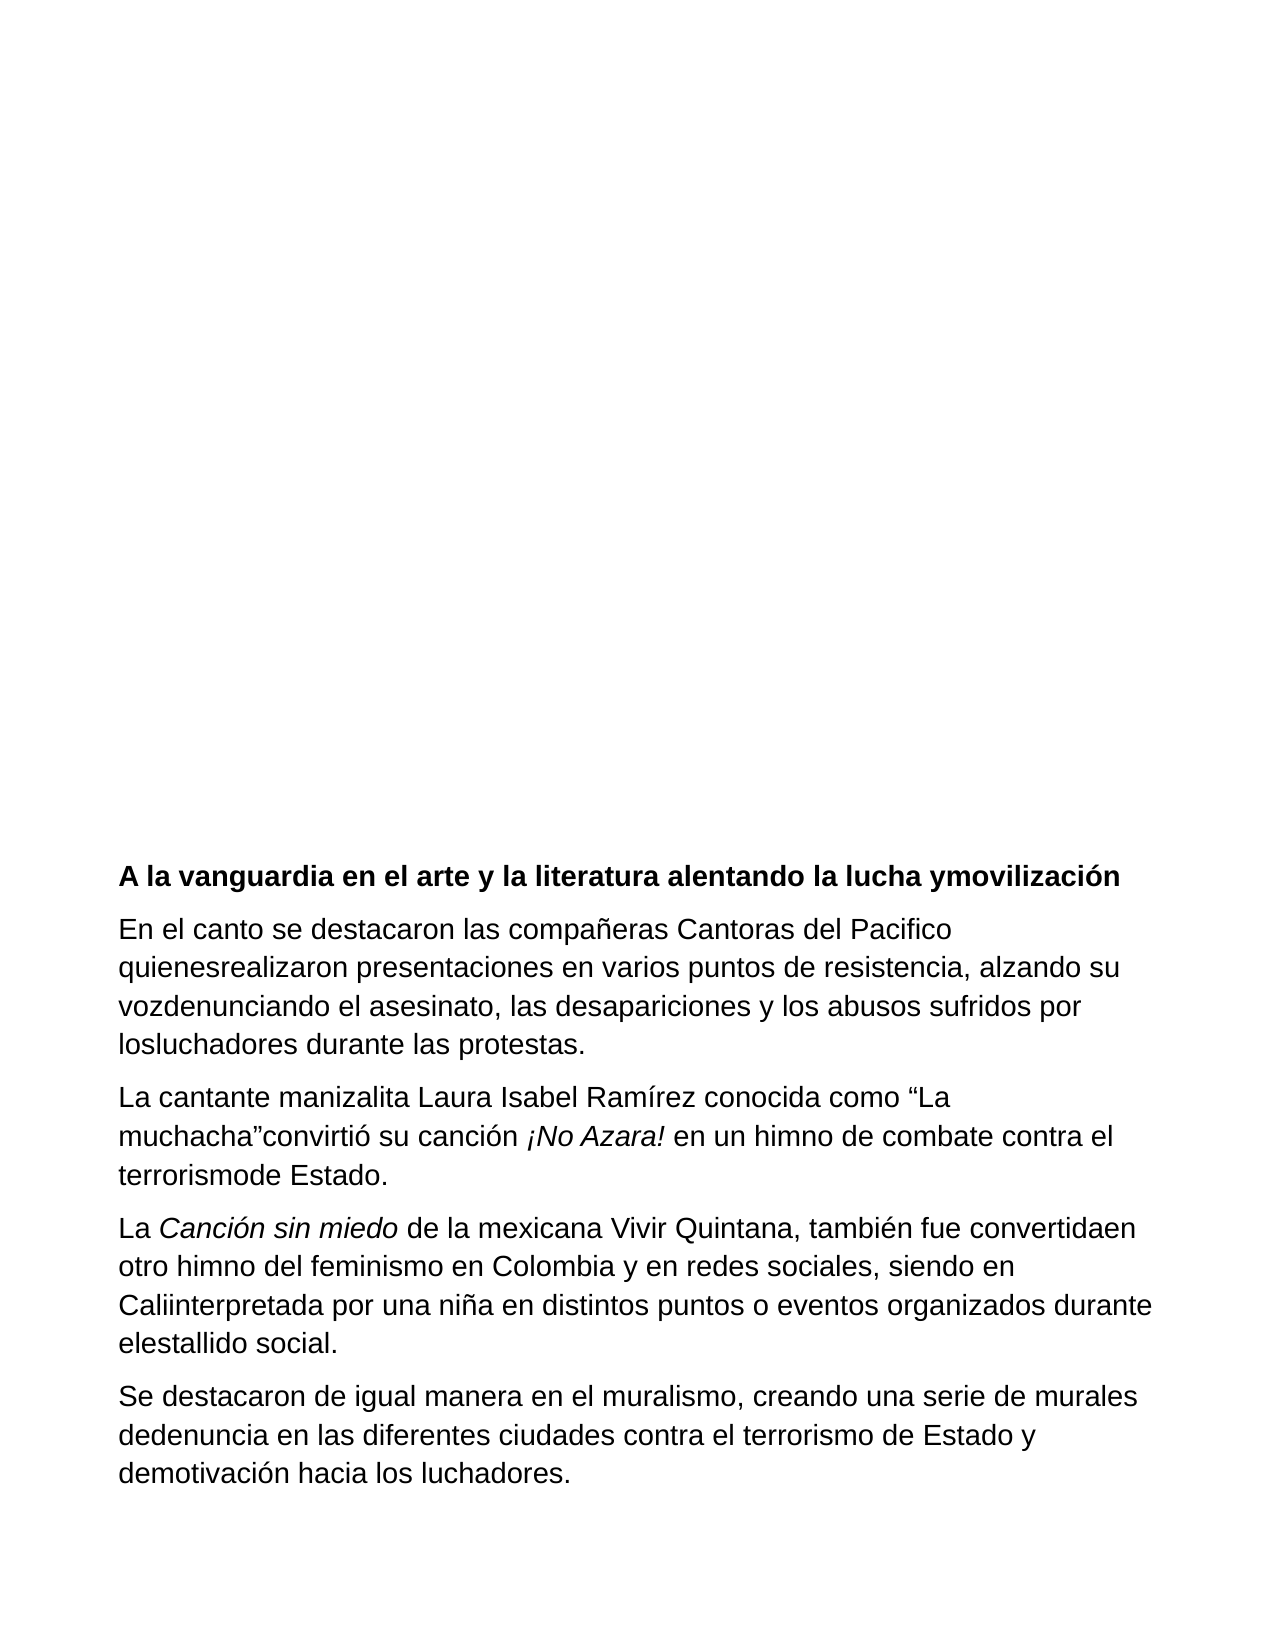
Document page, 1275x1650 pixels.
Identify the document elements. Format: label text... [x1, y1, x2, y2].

text Se destacaron de igual manera en el muralismo, creando una serie de murales dedenuncia en las diferentes ciudades contra el terrorismo de Estado y demotivación hacia los luchadores. [118, 1379, 1157, 1490]
text La Canción sin miedo de la mexicana Vivir Quintana, también fue convertidaen otro himno del feminismo en Colombia y en redes sociales, siendo en Caliinterpretada por una niña en distintos puntos o eventos organizados durante elestallido social. [118, 1211, 1157, 1360]
text La cantante manizalita Laura Isabel Ramírez conocida como “La muchacha”convirtió su canción ¡No Azara! en un himno de combate contra el terrorismode Estado. [118, 1080, 1157, 1191]
text A la vanguardia en el arte y la literatura alentando la lucha ymovilización [118, 858, 1157, 892]
text En el canto se destacaron las compañeras Cantoras del Pacifico quienesrealizaron presentaciones en varios puntos de resistencia, alzando su vozdenunciando el asesinato, las desapariciones y los abusos sufridos por losluchadores durante las protestas. [118, 912, 1157, 1061]
